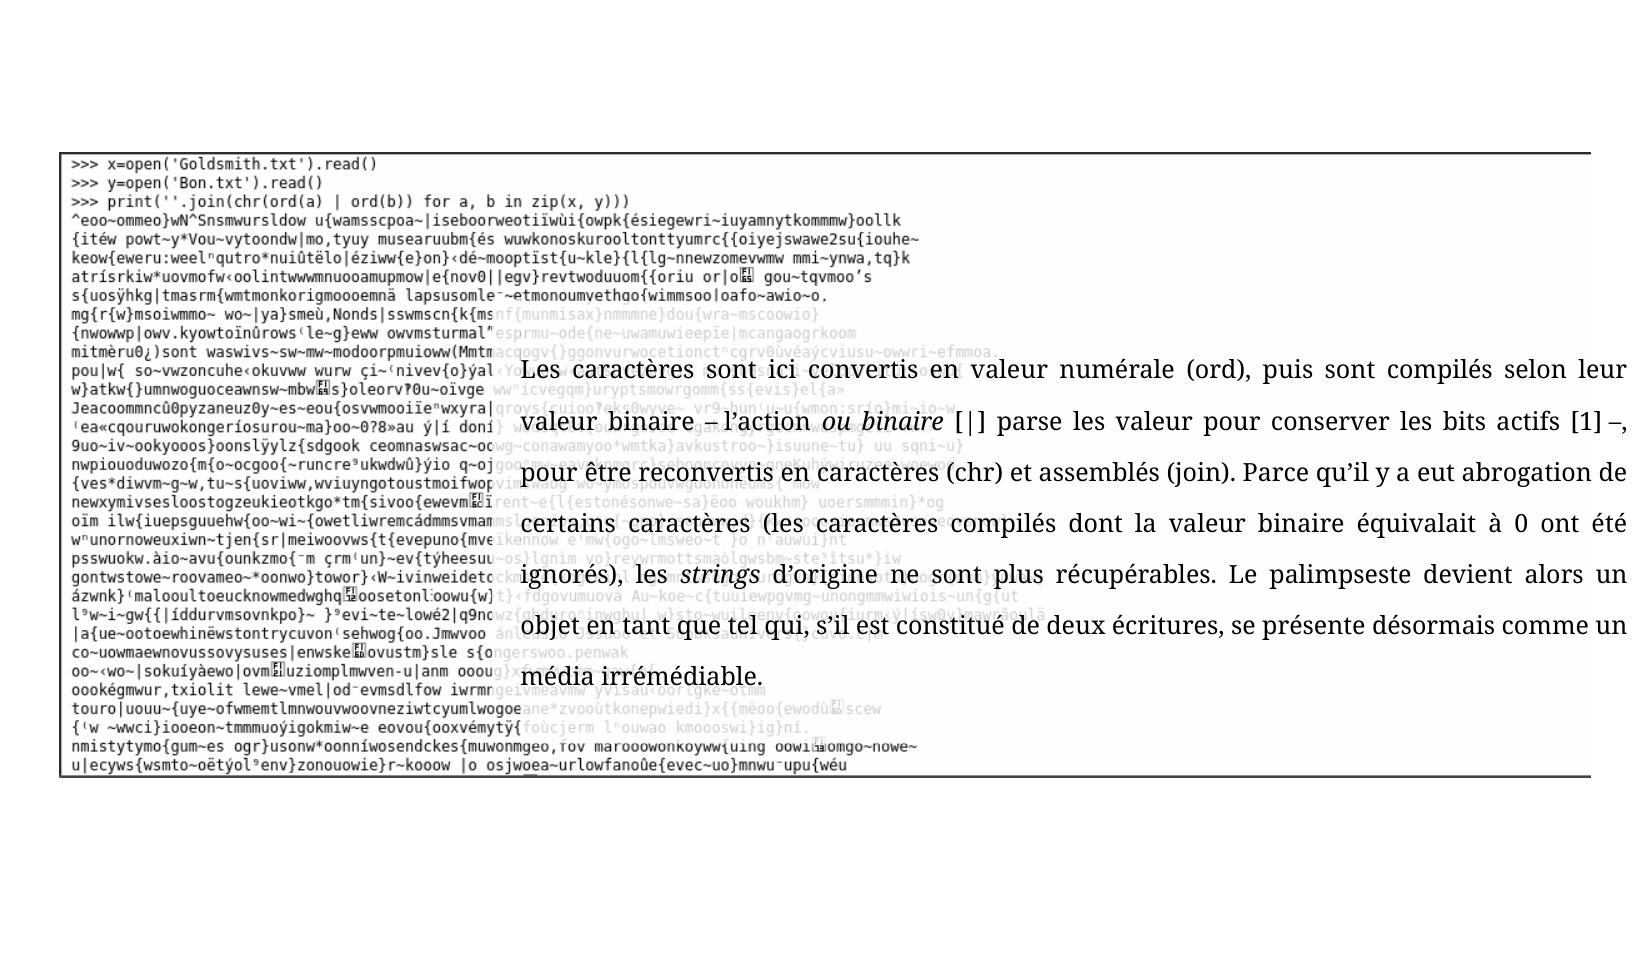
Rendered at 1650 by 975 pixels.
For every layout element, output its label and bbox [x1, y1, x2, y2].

picture [59, 152, 1591, 778]
